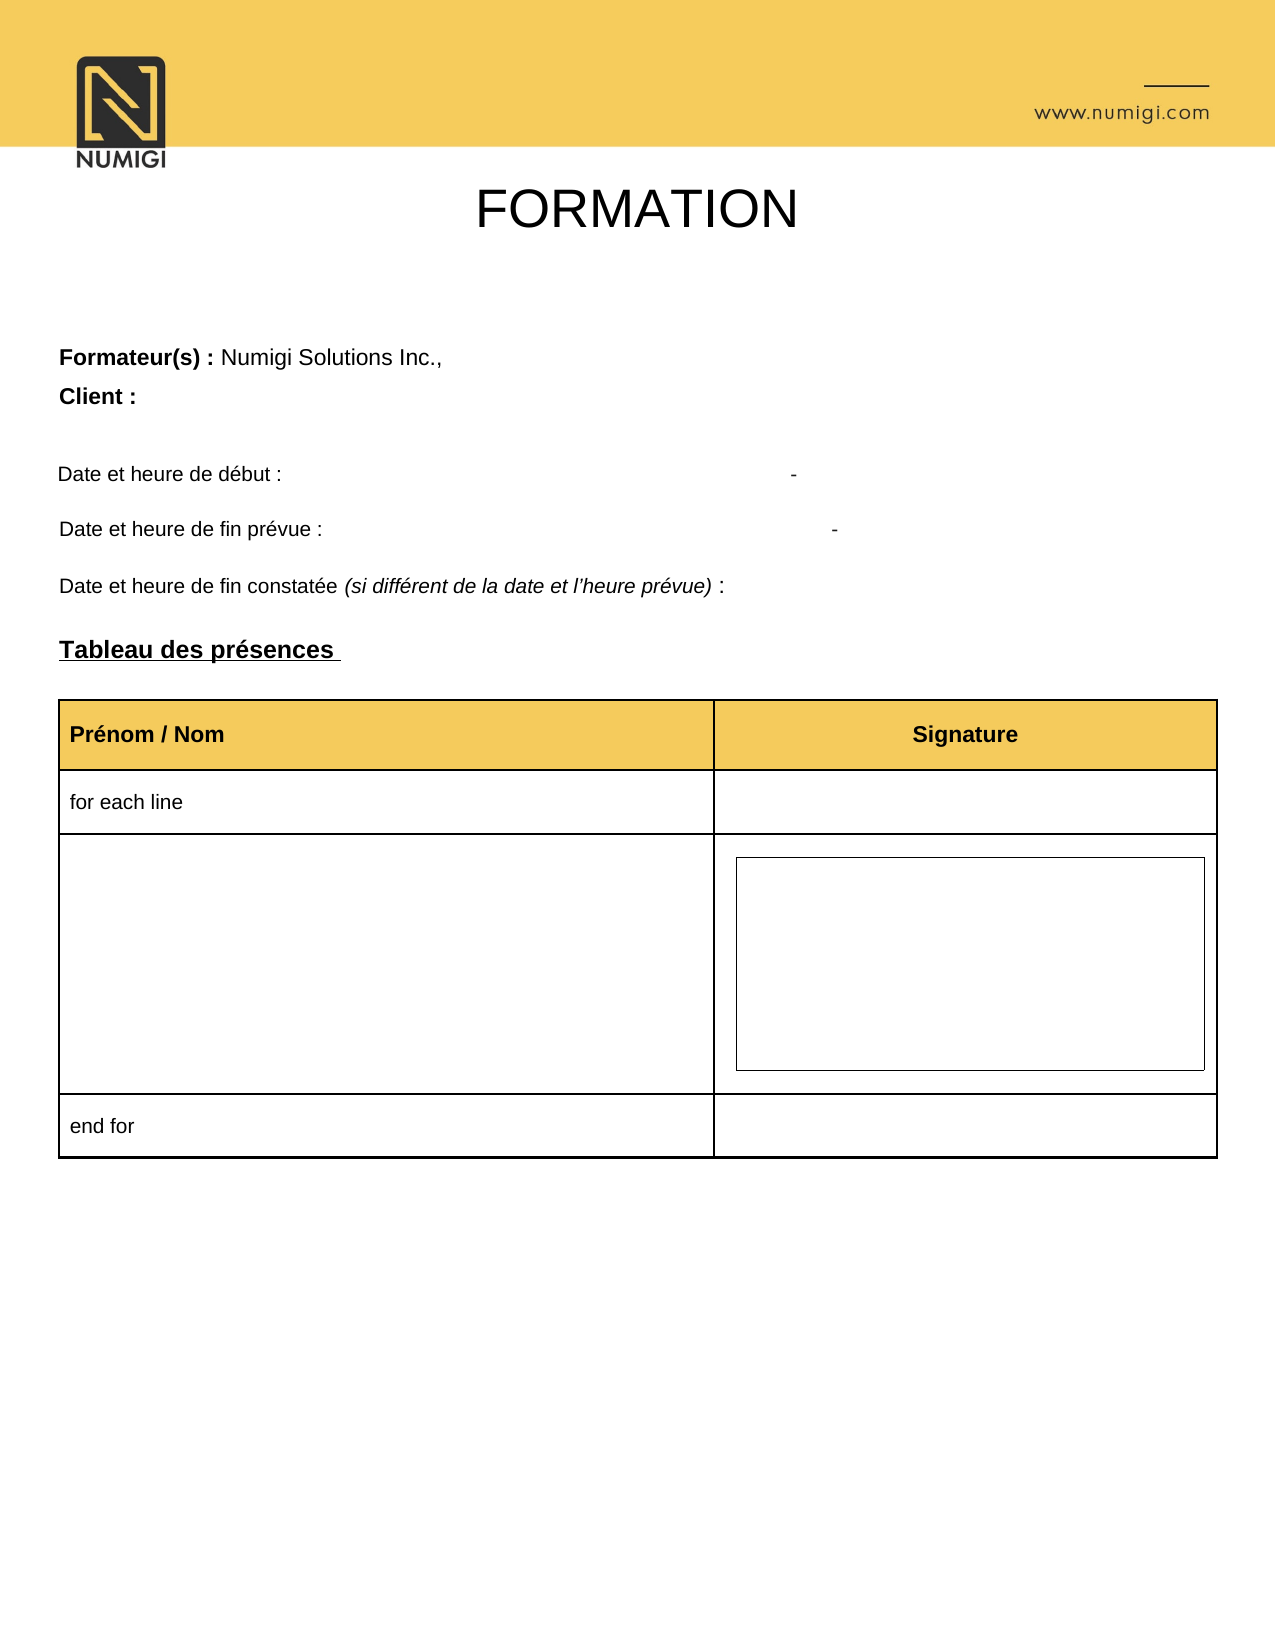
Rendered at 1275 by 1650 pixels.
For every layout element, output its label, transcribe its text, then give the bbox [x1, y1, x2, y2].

text Date et heure de début : <format_datetime(o.start_date, 'd MMMM yyyy')> - <format_datetime(o.start_date, 'HH:mm')> [57, 462, 1216, 513]
table_cell for each line [60, 771, 713, 833]
text Date et heure de fin constatée (si différent de la date et l’heure prévue) : [59, 572, 1216, 598]
text Tableau des présences [59, 635, 1216, 664]
table_header Signature [715, 701, 1216, 769]
text Client : <o.task_id.partner_id.display_name> [59, 383, 1216, 409]
text Formateur(s) : Numigi Solutions Inc., <o.task_id.user_id.name> [59, 343, 1216, 370]
table_cell <line.partner_id.name> [60, 835, 713, 1092]
table_cell [715, 1095, 1216, 1156]
title FORMATION [59, 59, 1216, 239]
table_cell [715, 835, 1216, 1092]
text Date et heure de fin prévue : <format_datetime(o.start_date, 'd MMMM yyyy')> - <format_datetime(o.end_date, 'HH:mm')> [59, 517, 1216, 568]
table_header Prénom / Nom [60, 701, 713, 769]
text <o.task_id.name> [59, 251, 1216, 284]
table_cell [715, 771, 1216, 833]
table_cell end for [60, 1095, 713, 1156]
picture [0, 0, 1275, 168]
